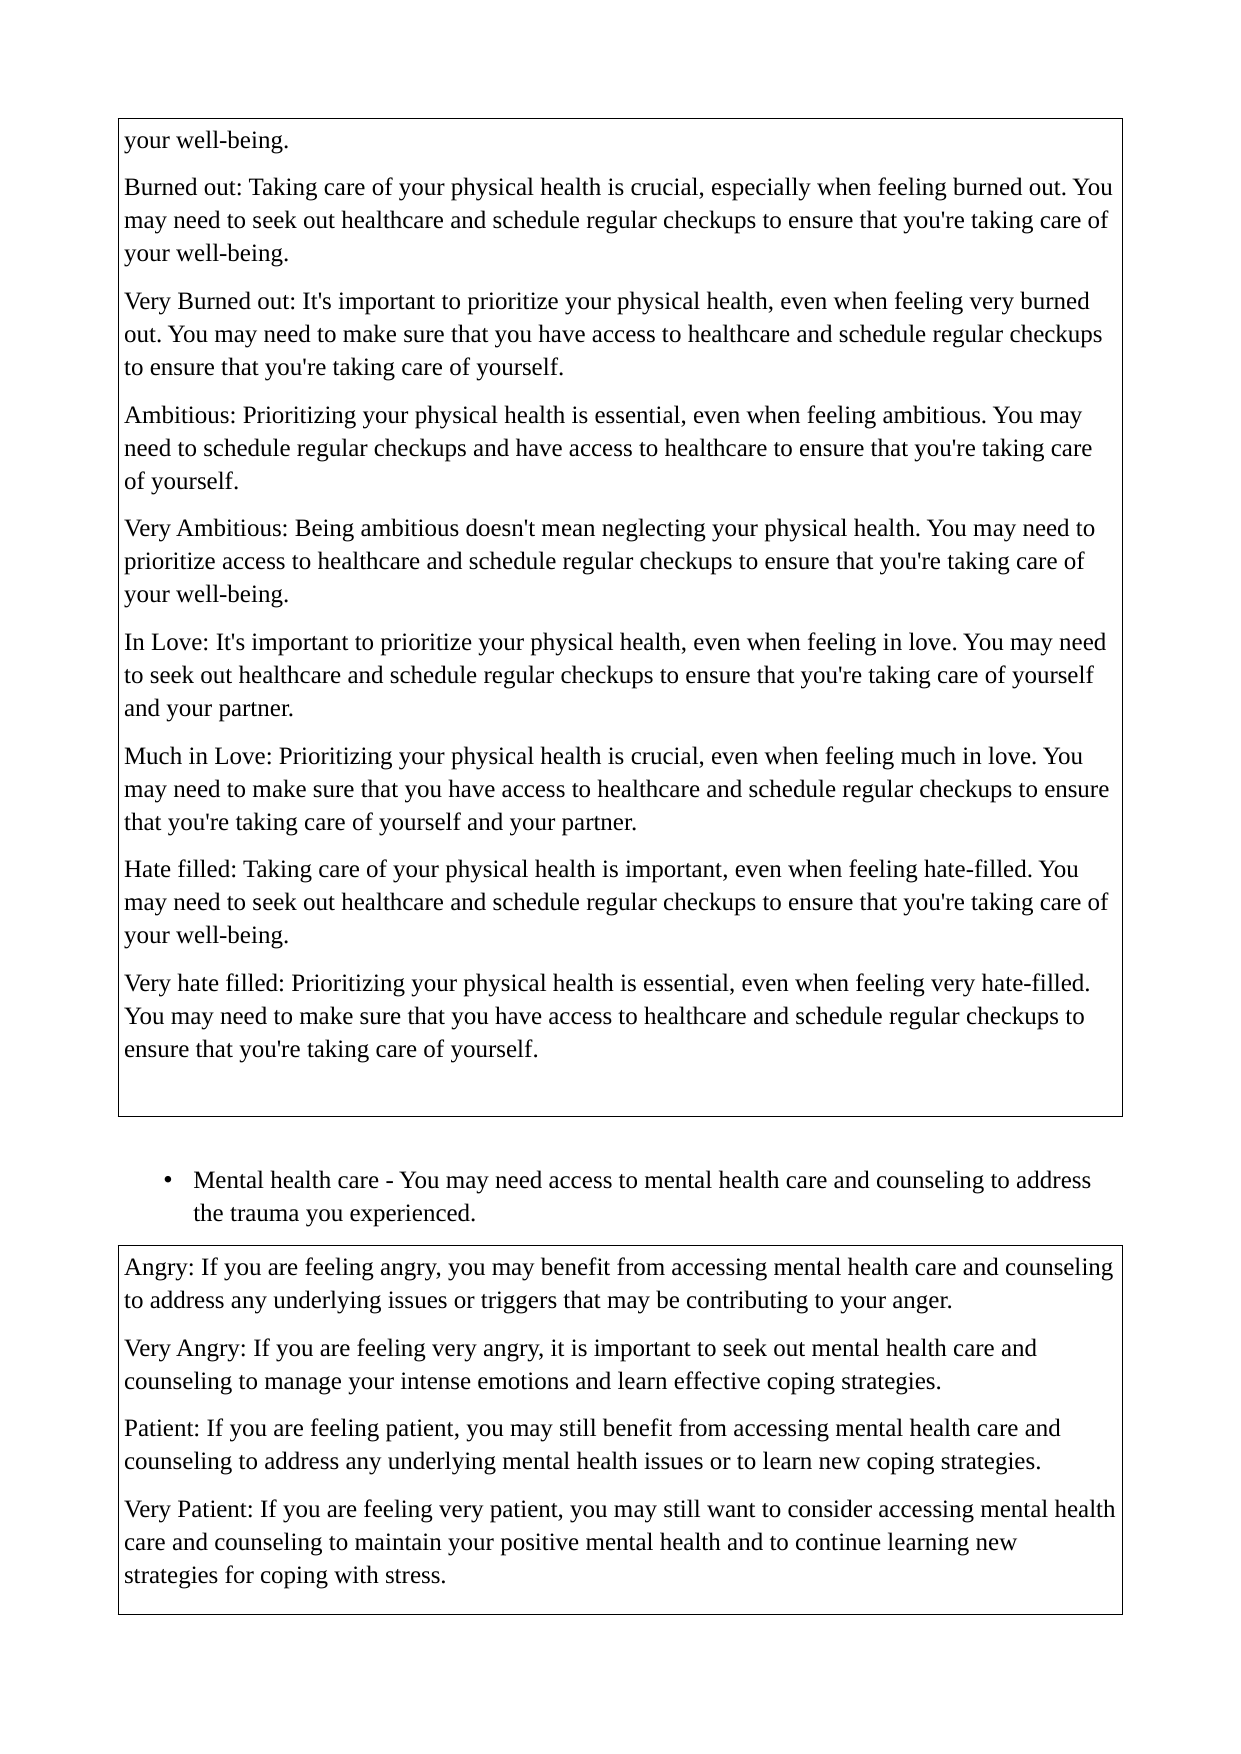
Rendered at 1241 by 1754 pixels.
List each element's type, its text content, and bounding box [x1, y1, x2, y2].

table_header your well-being. Burned out: Taking care of your physical health is crucial, especially when feeling burned out. You may need to seek out healthcare and schedule regular checkups to ensure that you're taking care of your well-being. Very Burned out: It's important to prioritize your physical health, even when feeling very burned out. You may need to make sure that you have access to healthcare and schedule regular checkups to ensure that you're taking care of yourself. Ambitious: Prioritizing your physical health is essential, even when feeling ambitious. You may need to schedule regular checkups and have access to healthcare to ensure that you're taking care of yourself. Very Ambitious: Being ambitious doesn't mean neglecting your physical health. You may need to prioritize access to healthcare and schedule regular checkups to ensure that you're taking care of your well-being. In Love: It's important to prioritize your physical health, even when feeling in love. You may need to seek out healthcare and schedule regular checkups to ensure that you're taking care of yourself and your partner. Much in Love: Prioritizing your physical health is crucial, even when feeling much in love. You may need to make sure that you have access to healthcare and schedule regular checkups to ensure that you're taking care of yourself and your partner. Hate filled: Taking care of your physical health is important, even when feeling hate-filled. You may need to seek out healthcare and schedule regular checkups to ensure that you're taking care of your well-being. Very hate filled: Prioritizing your physical health is essential, even when feeling very hate-filled. You may need to make sure that you have access to healthcare and schedule regular checkups to ensure that you're taking care of yourself. [119, 119, 1122, 1116]
list Mental health care - You may need access to mental health care and counseling to address the trauma you experienced. [164, 1165, 1122, 1227]
table_header Angry: If you are feeling angry, you may benefit from accessing mental health care and counseling to address any underlying issues or triggers that may be contributing to your anger. Very Angry: If you are feeling very angry, it is important to seek out mental health care and counseling to manage your intense emotions and learn effective coping strategies. Patient: If you are feeling patient, you may still benefit from accessing mental health care and counseling to address any underlying mental health issues or to learn new coping strategies. Very Patient: If you are feeling very patient, you may still want to consider accessing mental health care and counseling to maintain your positive mental health and to continue learning new strategies for coping with stress. [119, 1246, 1122, 1613]
